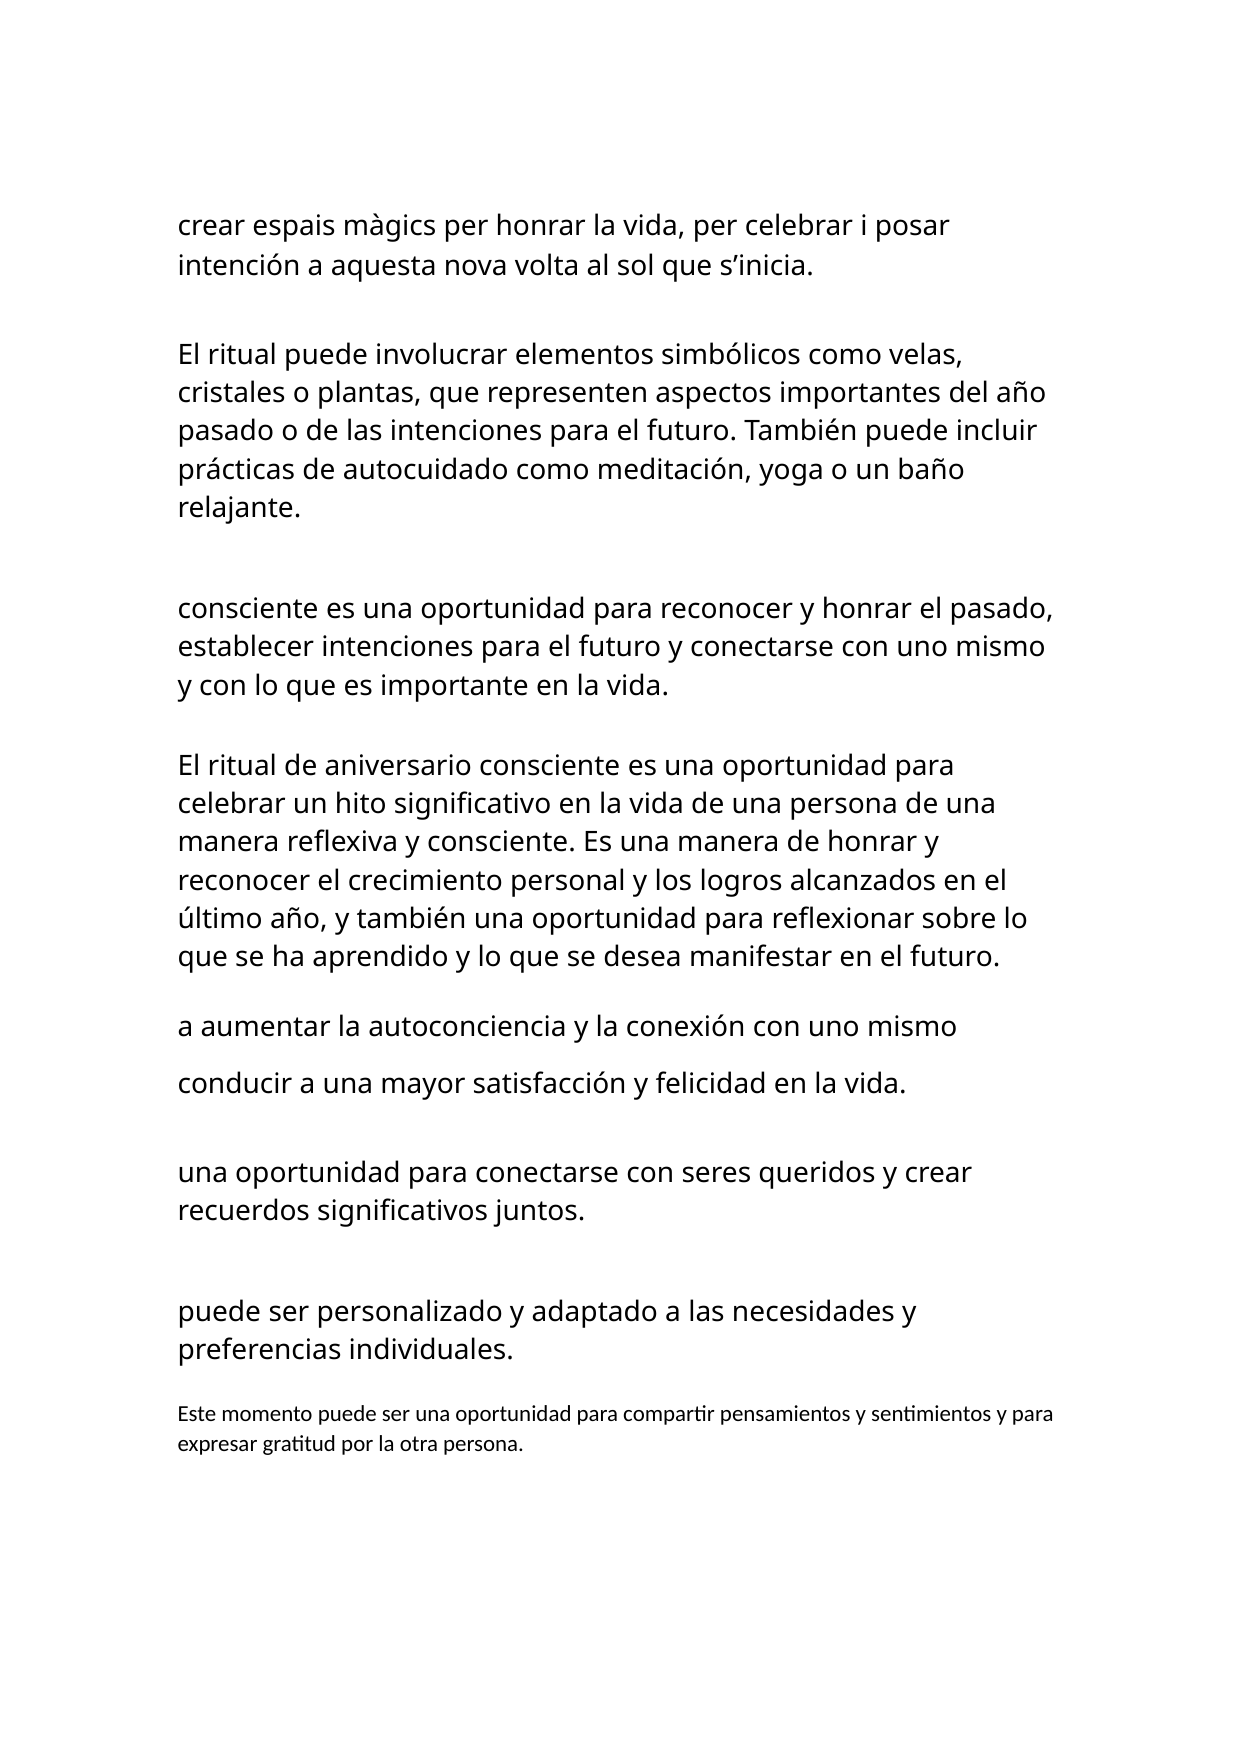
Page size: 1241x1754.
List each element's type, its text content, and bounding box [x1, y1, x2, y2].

text El ritual de aniversario consciente es una oportunidad para celebrar un hito significativo en la vida de una persona de una manera reflexiva y consciente. Es una manera de honrar y reconocer el crecimiento personal y los logros alcanzados en el último año, y también una oportunidad para reflexionar sobre lo que se ha aprendido y lo que se desea manifestar en el futuro. [177, 745, 1063, 975]
text conducir a una mayor satisfacción y felicidad en la vida. [177, 1063, 1063, 1102]
text a aumentar la autoconciencia y la conexión con uno mismo [177, 1006, 1063, 1044]
text Este momento puede ser una oportunidad para compartir pensamientos y sentimientos y para expresar gratitud por la otra persona. [177, 1399, 1063, 1457]
text crear espais màgics per honrar la vida, per celebrar i posar intención a aquesta nova volta al sol que s’inicia. [177, 205, 1063, 284]
text puede ser personalizado y adaptado a las necesidades y preferencias individuales. [177, 1291, 1063, 1368]
text consciente es una oportunidad para reconocer y honrar el pasado, establecer intenciones para el futuro y conectarse con uno mismo y con lo que es importante en la vida. [177, 588, 1063, 703]
text una oportunidad para conectarse con seres queridos y crear recuerdos significativos juntos. [177, 1152, 1063, 1229]
text El ritual puede involucrar elementos simbólicos como velas, cristales o plantas, que representen aspectos importantes del año pasado o de las intenciones para el futuro. También puede incluir prácticas de autocuidado como meditación, yoga o un baño relajante. [177, 334, 1063, 526]
